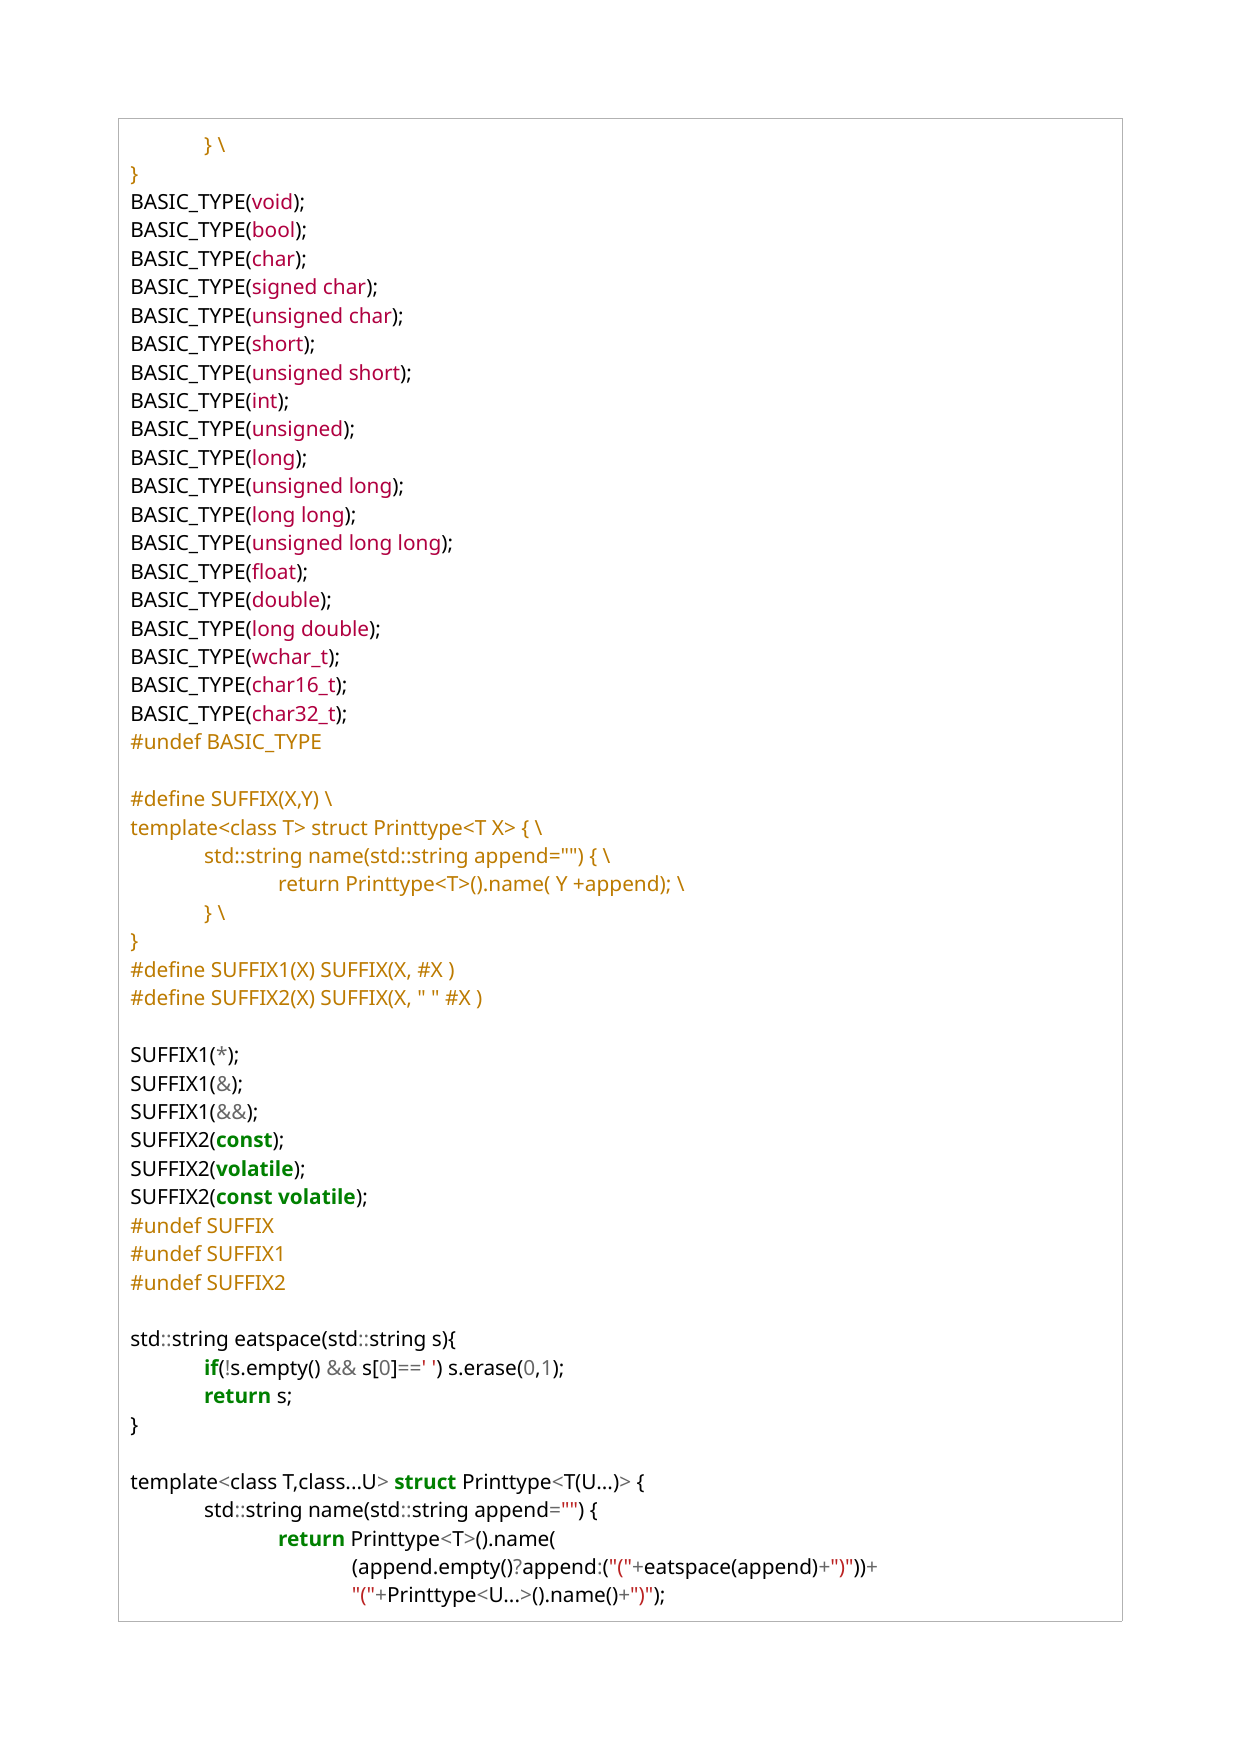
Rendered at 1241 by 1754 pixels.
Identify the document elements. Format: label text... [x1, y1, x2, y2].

table_cell } \ } BASIC_TYPE(void); BASIC_TYPE(bool); BASIC_TYPE(char); BASIC_TYPE(signed char); BASIC_TYPE(unsigned char); BASIC_TYPE(short); BASIC_TYPE(unsigned short); BASIC_TYPE(int); BASIC_TYPE(unsigned); BASIC_TYPE(long); BASIC_TYPE(unsigned long); BASIC_TYPE(long long); BASIC_TYPE(unsigned long long); BASIC_TYPE(float); BASIC_TYPE(double); BASIC_TYPE(long double); BASIC_TYPE(wchar_t); BASIC_TYPE(char16_t); BASIC_TYPE(char32_t); #undef BASIC_TYPE #define SUFFIX(X,Y) \ template<class T> struct Printtype<T X> { \ std::string name(std::string append="") { \ return Printtype<T>().name( Y +append); \ } \ } #define SUFFIX1(X) SUFFIX(X, #X ) #define SUFFIX2(X) SUFFIX(X, " " #X ) SUFFIX1(*); SUFFIX1(&); SUFFIX1(&&); SUFFIX2(const); SUFFIX2(volatile); SUFFIX2(const volatile); #undef SUFFIX #undef SUFFIX1 #undef SUFFIX2 std::string eatspace(std::string s){ if(!s.empty() && s[0]==' ') s.erase(0,1); return s; } template<class T,class...U> struct Printtype<T(U...)> { std::string name(std::string append="") { return Printtype<T>().name( (append.empty()?append:("("+eatspace(append)+")"))+ "("+Printtype<U...>().name()+")"); [119, 119, 1122, 1621]
